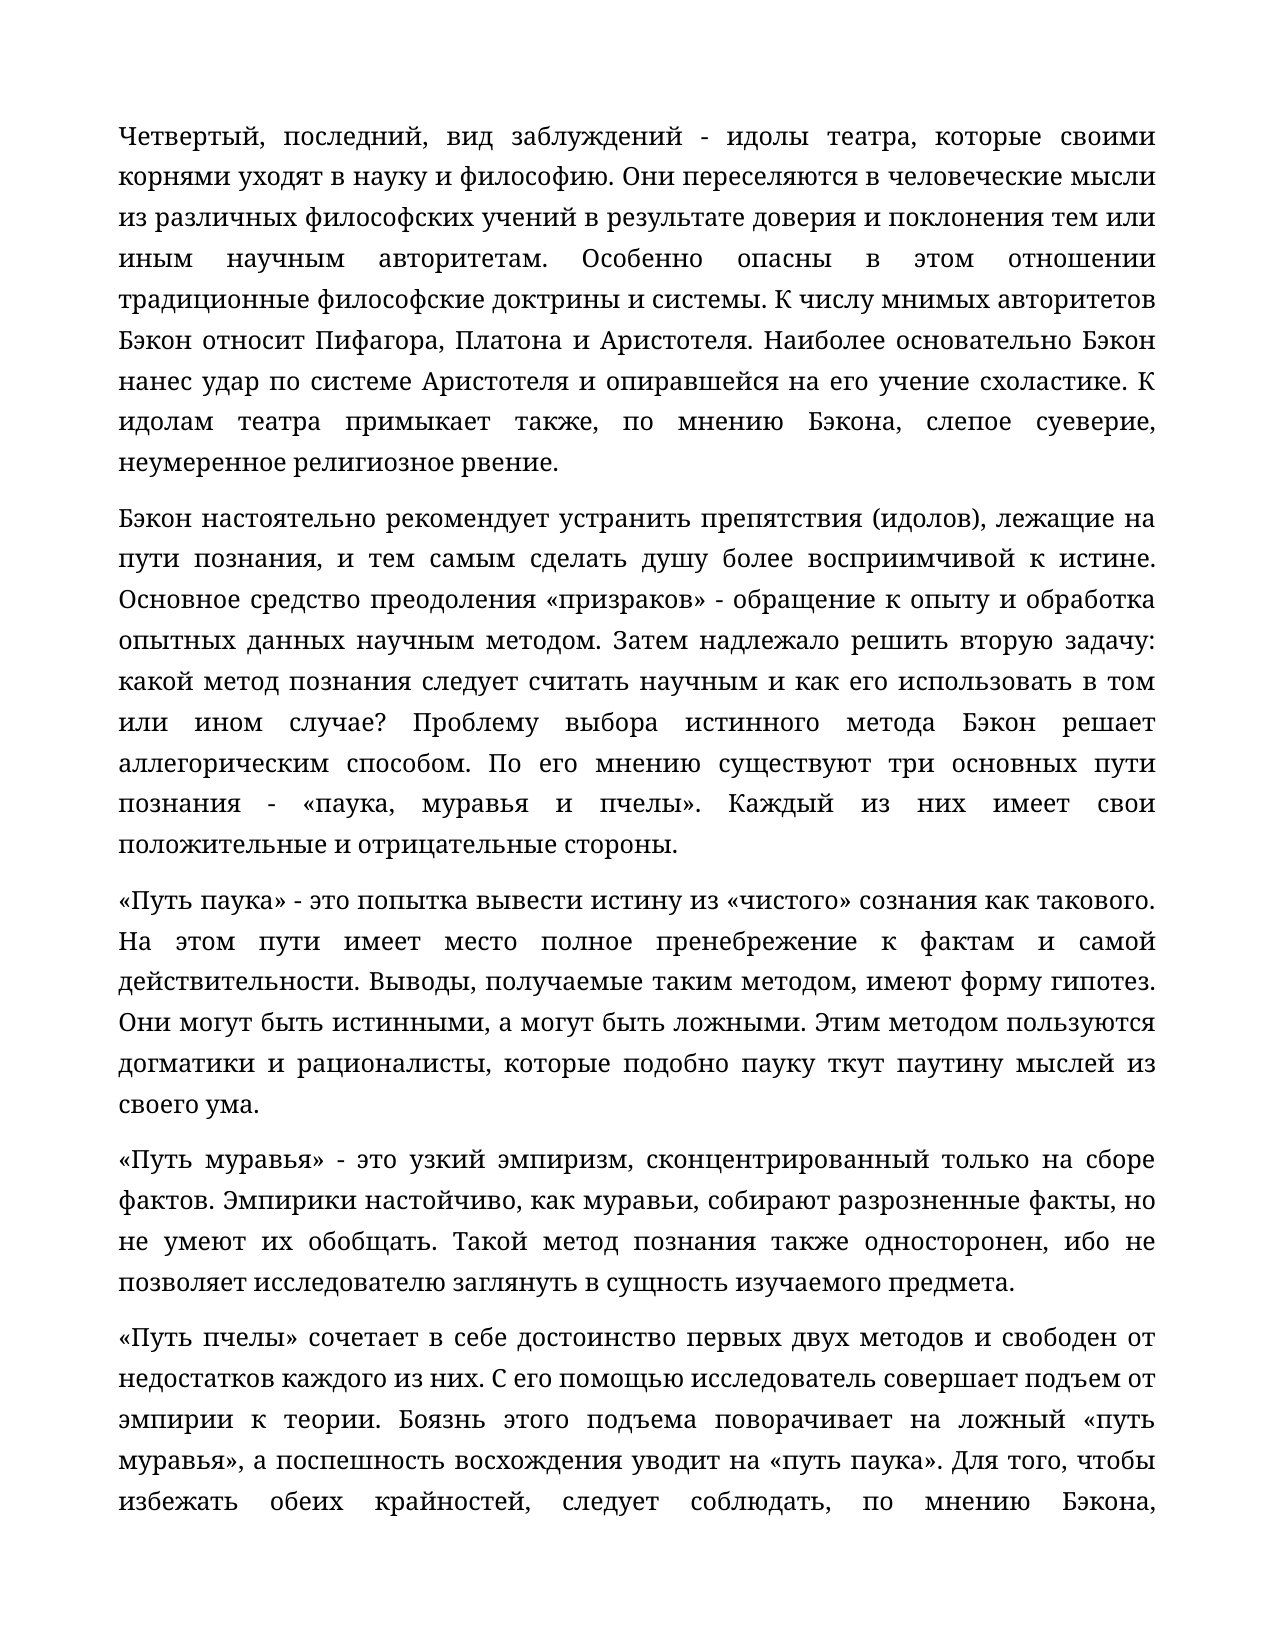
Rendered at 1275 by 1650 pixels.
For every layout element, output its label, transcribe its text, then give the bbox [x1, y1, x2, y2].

text «Путь пчелы» сочетает в себе достоинство первых двух методов и свободен от недостатков каждого из них. С его помощью исследователь совершает подъем от эмпирии к теории. Боязнь этого подъема поворачивает на ложный «путь муравья», а поспешность восхождения уводит на «путь паука». Для того, чтобы избежать обеих крайностей, следует соблюдать, по мнению Бэкона, [118, 1320, 1157, 1517]
text Четвертый, последний, вид заблуждений - идолы театра, которые своими корнями уходят в науку и философию. Они переселяются в человеческие мысли из различных философских учений в результате доверия и поклонения тем или иным научным авторитетам. Особенно опасны в этом отношении традиционные философские доктрины и системы. К числу мнимых авторитетов Бэкон относит Пифагора, Платона и Аристотеля. Наиболее основательно Бэкон нанес удар по системе Аристотеля и опиравшейся на его учение схоластике. К идолам театра примыкает также, по мнению Бэкона, слепое суеверие, неумеренное религиозное рвение. [118, 118, 1157, 479]
text «Путь муравья» - это узкий эмпиризм, сконцентрированный только на сборе фактов. Эмпирики настойчиво, как муравьи, собирают разрозненные факты, но не умеют их обобщать. Такой метод познания также односторонен, ибо не позволяет исследователю заглянуть в сущность изучаемого предмета. [118, 1142, 1157, 1298]
text Бэкон настоятельно рекомендует устранить препятствия (идолов), лежащие на пути познания, и тем самым сделать душу более восприимчивой к истине. Основное средство преодоления «призраков» - обращение к опыту и обработка опытных данных научным методом. Затем надлежало решить вторую задачу: какой метод познания следует считать научным и как его использовать в том или ином случае? Проблему выбора истинного метода Бэкон решает аллегорическим способом. По его мнению существуют три основных пути познания - «паука, муравья и пчелы». Каждый из них имеет свои положительные и отрицательные стороны. [118, 500, 1157, 861]
text «Путь паука» - это попытка вывести истину из «чистого» сознания как такового. На этом пути имеет место полное пренебрежение к фактам и самой действительности. Выводы, получаемые таким методом, имеют форму гипотез. Они могут быть истинными, а могут быть ложными. Этим методом пользуются догматики и рационалисты, которые подобно пауку ткут паутину мыслей из своего ума. [118, 882, 1157, 1121]
